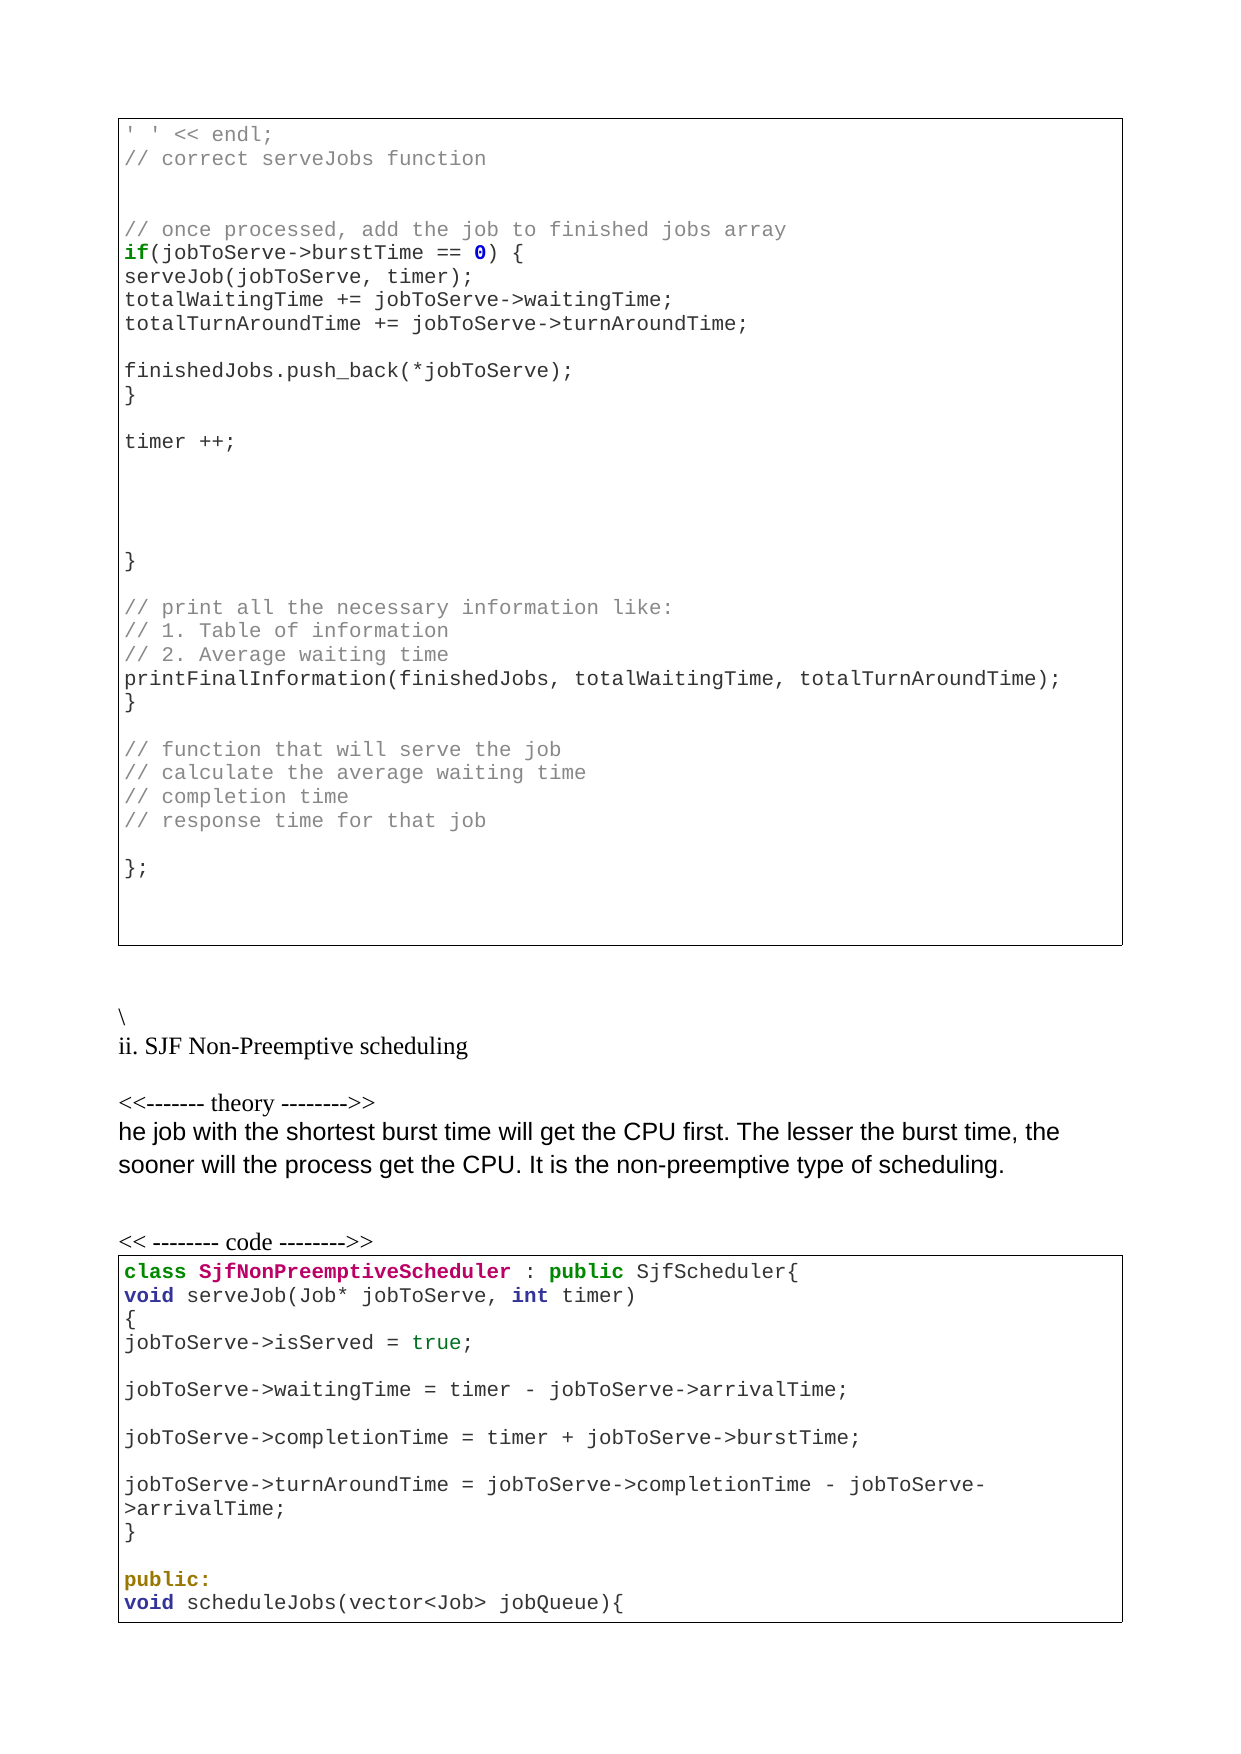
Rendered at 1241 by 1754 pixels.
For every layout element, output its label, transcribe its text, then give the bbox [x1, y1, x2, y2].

table_header class SjfNonPreemptiveScheduler : public SjfScheduler{ void serveJob(Job* jobToServe, int timer) { jobToServe->isServed = true; jobToServe->waitingTime = timer - jobToServe->arrivalTime; jobToServe->completionTime = timer + jobToServe->burstTime; jobToServe->turnAroundTime = jobToServe->completionTime - jobToServe->arrivalTime; } public: void scheduleJobs(vector<Job> jobQueue){ [119, 1256, 1122, 1622]
text he job with the shortest burst time will get the CPU first. The lesser the burst time, the sooner will the process get the CPU. It is the non-preemptive type of scheduling. [118, 1117, 1122, 1179]
table_header ' ' << endl; // correct serveJobs function // once processed, add the job to finished jobs array if(jobToServe->burstTime == 0) { serveJob(jobToServe, timer); totalWaitingTime += jobToServe->waitingTime; totalTurnAroundTime += jobToServe->turnAroundTime; finishedJobs.push_back(*jobToServe); } timer ++; } // print all the necessary information like: // 1. Table of information // 2. Average waiting time printFinalInformation(finishedJobs, totalWaitingTime, totalTurnAroundTime); } // function that will serve the job // calculate the average waiting time // completion time // response time for that job }; [119, 119, 1122, 944]
text \ [118, 1002, 1122, 1031]
text ii. SJF Non-Preemptive scheduling [118, 1031, 1122, 1060]
text <<------- theory -------->> [118, 1088, 1122, 1117]
text << -------- code -------->> [118, 1227, 1122, 1255]
